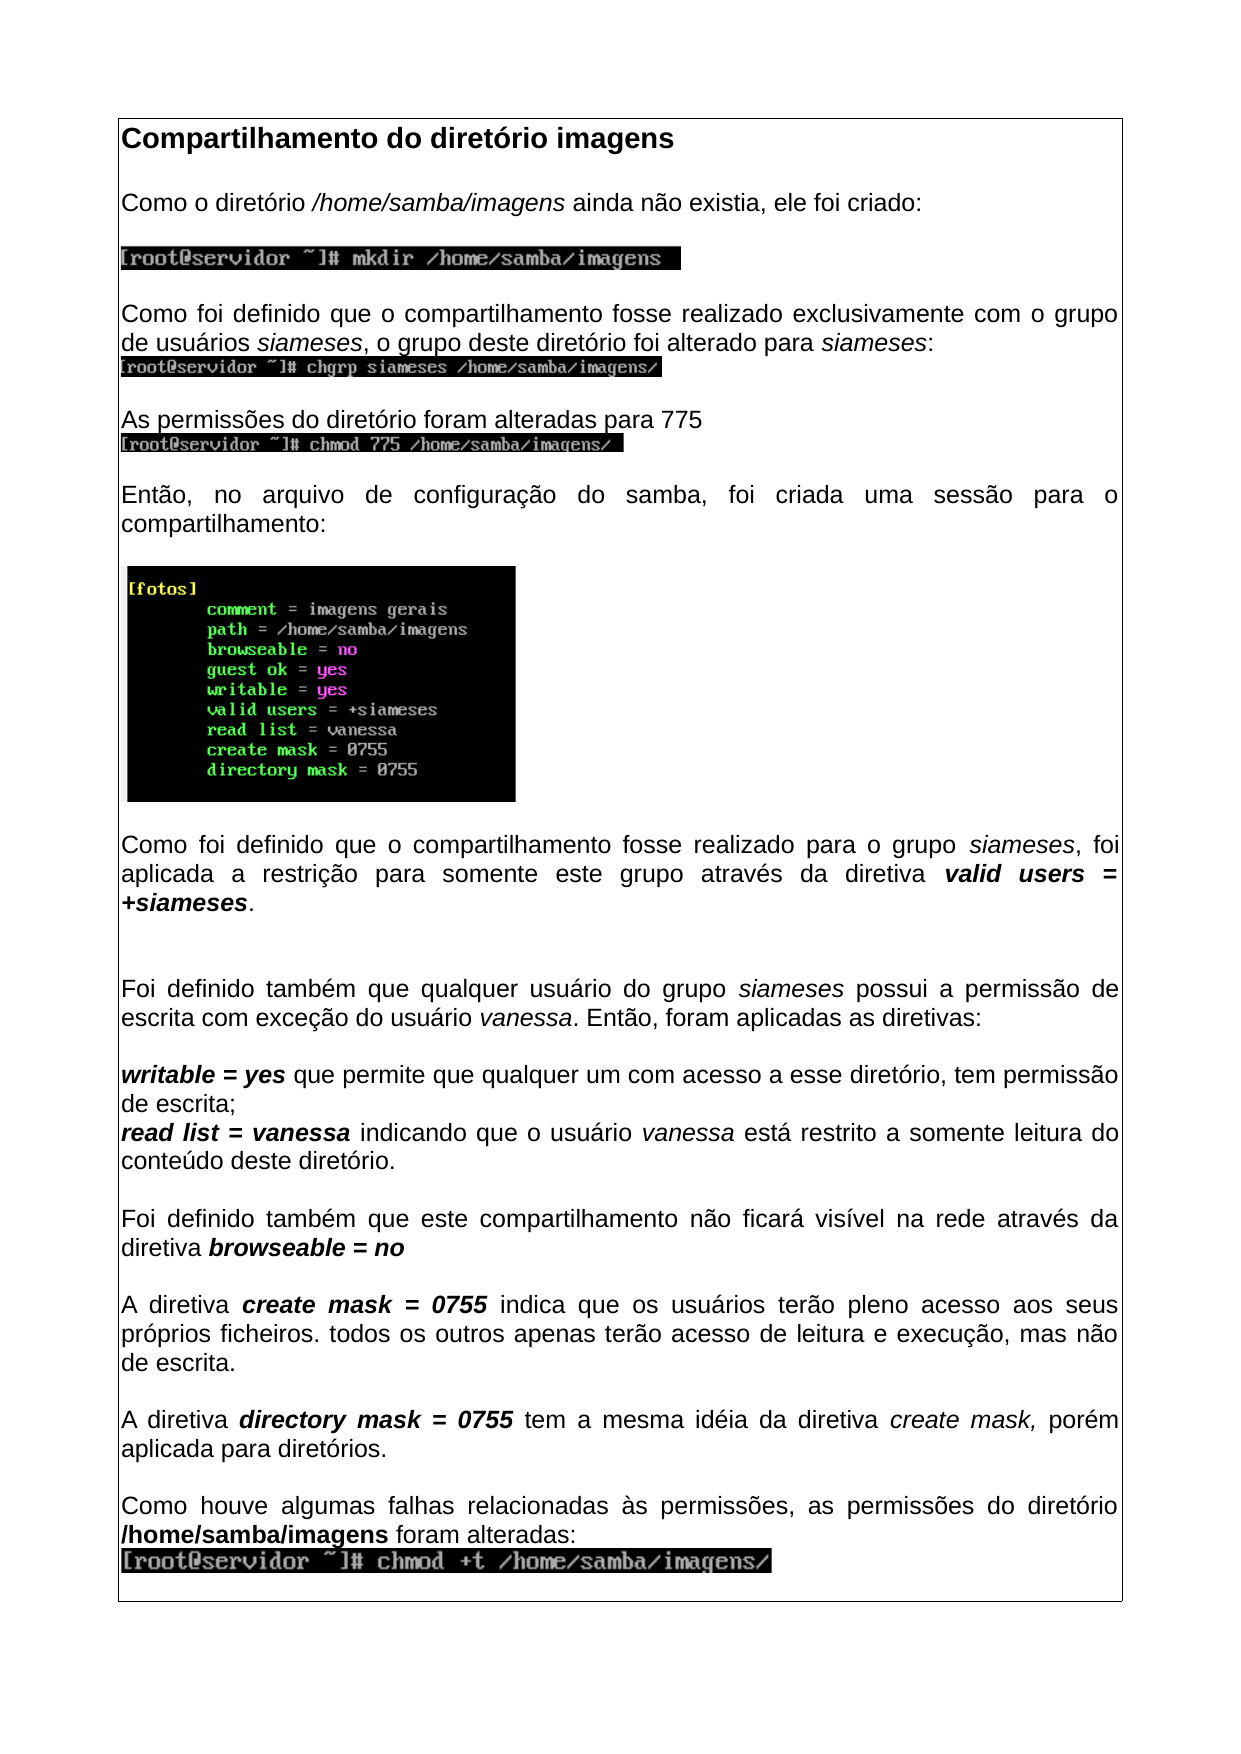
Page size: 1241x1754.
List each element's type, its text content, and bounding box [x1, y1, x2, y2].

text Foi definido também que este compartilhamento não ficará visível na rede através da diretiva browseable = no [119, 1201, 1122, 1261]
text Como foi definido que o compartilhamento fosse realizado exclusivamente com o grupo de usuários siameses, o grupo deste diretório foi alterado para siameses: [119, 296, 1122, 356]
text Compartilhamento do diretório imagens [119, 119, 1122, 154]
text A diretiva create mask = 0755 indica que os usuários terão pleno acesso aos seus próprios ficheiros. todos os outros apenas terão acesso de leitura e execução, mas não de escrita. [119, 1287, 1122, 1376]
text writable = yes que permite que qualquer um com acesso a esse diretório, tem permissão de escrita; [119, 1057, 1122, 1115]
text Como o diretório /home/samba/imagens ainda não existia, ele foi criado: [119, 185, 1122, 217]
text As permissões do diretório foram alteradas para 775 [119, 402, 1122, 434]
text Como houve algumas falhas relacionadas às permissões, as permissões do diretório /home/samba/imagens foram alteradas: [119, 1489, 1122, 1549]
text Então, no arquivo de configuração do samba, foi criada uma sessão para o compartilhamento: [119, 477, 1122, 537]
text read list = vanessa indicando que o usuário vanessa está restrito a somente leitura do conteúdo deste diretório. [119, 1115, 1122, 1175]
text Foi definido também que qualquer usuário do grupo siameses possui a permissão de escrita com exceção do usuário vanessa. Então, foram aplicadas as diretivas: [119, 971, 1122, 1031]
text A diretiva directory mask = 0755 tem a mesma idéia da diretiva create mask, porém aplicada para diretórios. [119, 1402, 1122, 1462]
text Como foi definido que o compartilhamento fosse realizado para o grupo siameses, foi aplicada a restrição para somente este grupo através da diretiva valid users = +siameses. [119, 827, 1122, 916]
